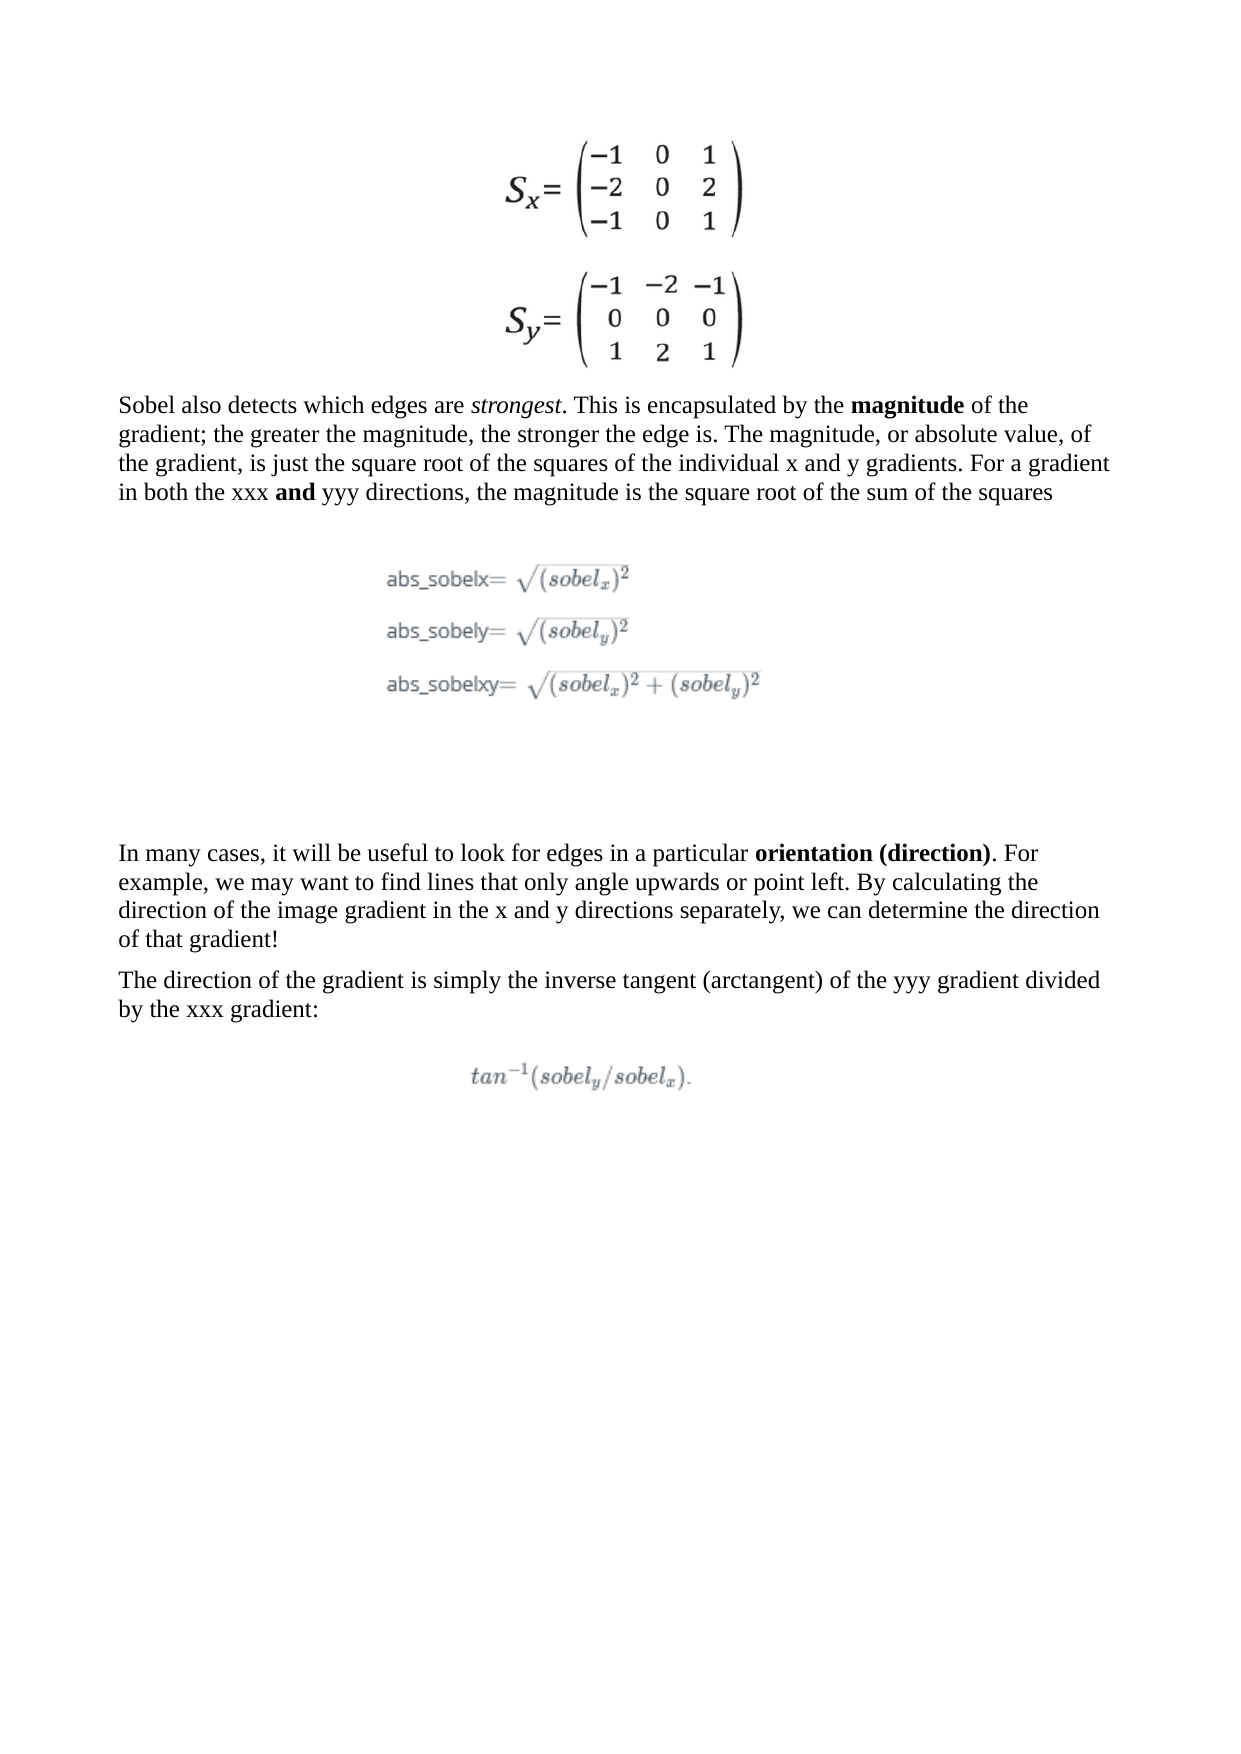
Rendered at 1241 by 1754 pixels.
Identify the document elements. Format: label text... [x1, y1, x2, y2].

text Sobel also detects which edges are strongest. This is encapsulated by the magnitude of the gradient; the greater the magnitude, the stronger the edge is. The magnitude, or absolute value, of the gradient, is just the square root of the squares of the individual x and y gradients. For a gradient in both the xxx and yyy directions, the magnitude is the square root of the sum of the squares [118, 118, 1122, 505]
text The direction of the gradient is simply the inverse tangent (arctangent) of the yyy gradient divided by the xxx gradient: [118, 966, 1122, 1023]
picture [370, 563, 874, 726]
picture [468, 118, 772, 391]
picture [451, 1054, 789, 1100]
text ​ [118, 547, 1122, 754]
text In many cases, it will be useful to look for edges in a particular orientation (direction). For example, we may want to find lines that only angle upwards or point left. By calculating the direction of the image gradient in the x and y directions separately, we can determine the direction of that gradient! [118, 838, 1122, 953]
